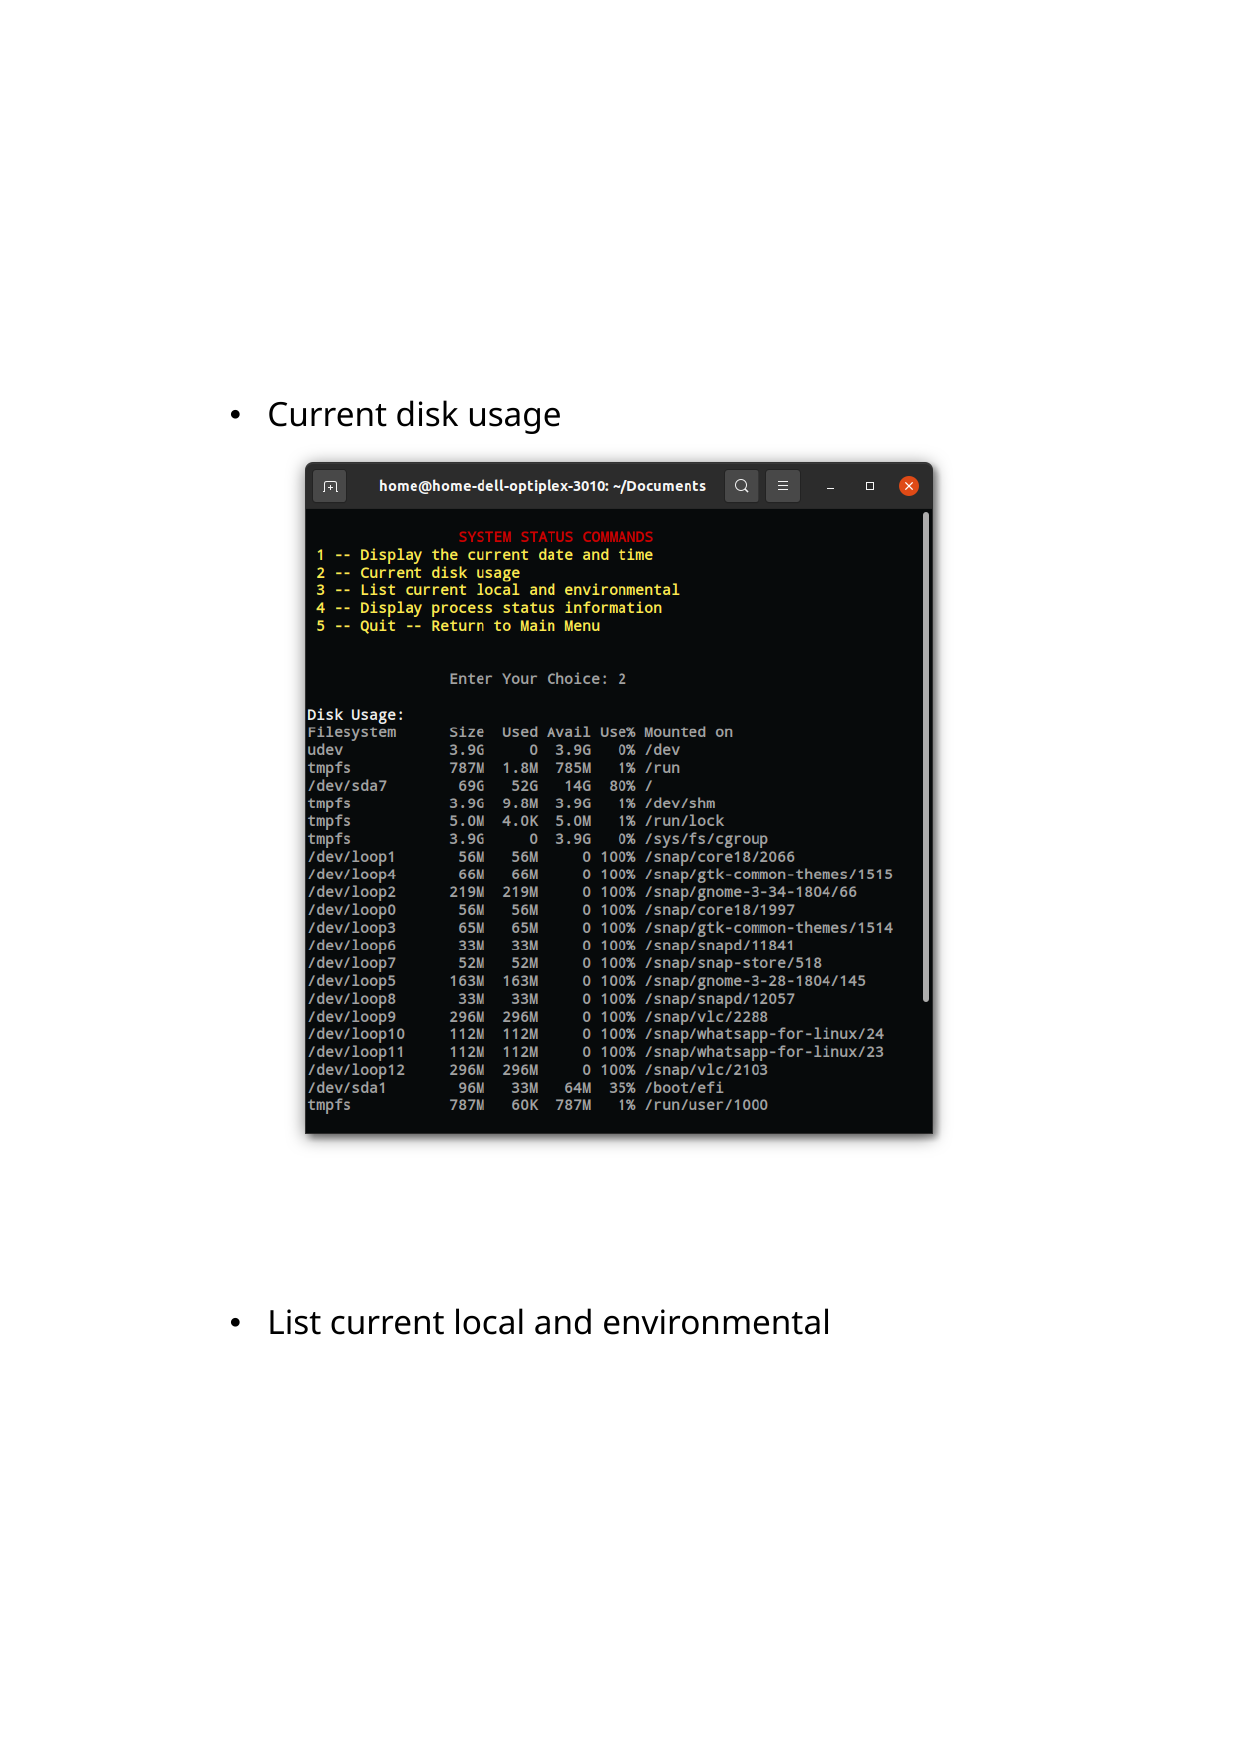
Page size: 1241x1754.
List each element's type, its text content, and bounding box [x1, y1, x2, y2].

list Current disk usage [229, 391, 1122, 436]
picture [275, 436, 966, 1170]
list List current local and environmental [229, 1299, 1122, 1344]
